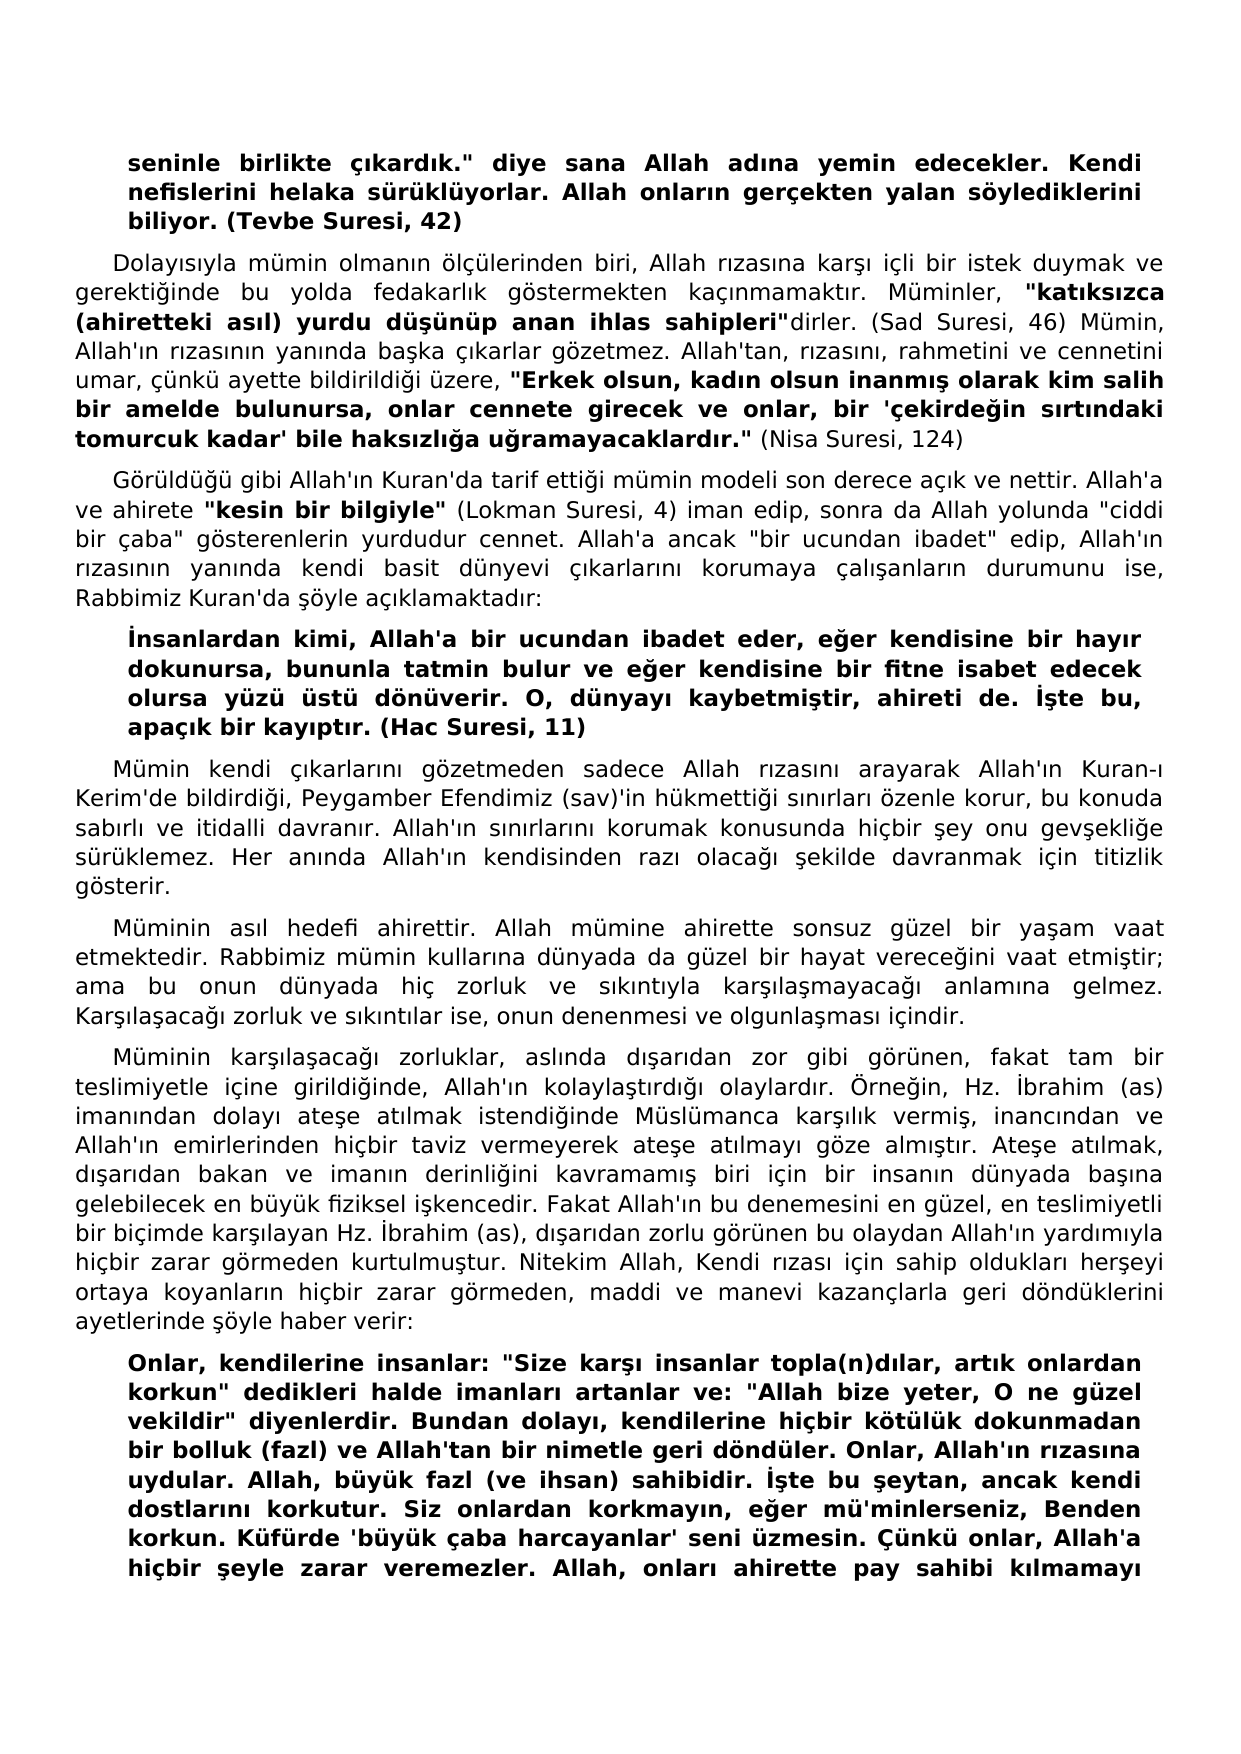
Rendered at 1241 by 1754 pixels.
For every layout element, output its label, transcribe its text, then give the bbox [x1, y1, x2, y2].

text Müminin asıl hedefi ahirettir. Allah mümine ahirette sonsuz güzel bir yaşam vaat etmektedir. Rabbimiz mümin kullarına dünyada da güzel bir hayat vereceğini vaat etmiştir; ama bu onun dünyada hiç zorluk ve sıkıntıyla karşılaşmayacağı anlamına gelmez. Karşılaşacağı zorluk ve sıkıntılar ise, onun denenmesi ve olgunlaşması içindir. [75, 915, 1165, 1029]
text Görüldüğü gibi Allah'ın Kuran'da tarif ettiği mümin modeli son derece açık ve nettir. Allah'a ve ahirete "kesin bir bilgiyle" (Lokman Suresi, 4) iman edip, sonra da Allah yolunda "ciddi bir çaba" gösterenlerin yurdudur cennet. Allah'a ancak "bir ucundan ibadet" edip, Allah'ın rızasının yanında kendi basit dünyevi çıkarlarını korumaya çalışanların durumunu ise, Rabbimiz Kuran'da şöyle açıklamaktadır: [75, 468, 1165, 611]
text seninle birlikte çıkardık." diye sana Allah adına yemin edecekler. Kendi nefislerini helaka sürüklüyorlar. Allah onların gerçekten yalan söylediklerini biliyor. (Tevbe Suresi, 42) [127, 150, 1143, 235]
text Mümin kendi çıkarlarını gözetmeden sadece Allah rızasını arayarak Allah'ın Kuran-ı Kerim'de bildirdiği, Peygamber Efendimiz (sav)'in hükmettiği sınırları özenle korur, bu konuda sabırlı ve itidalli davranır. Allah'ın sınırlarını korumak konusunda hiçbir şey onu gevşekliğe sürüklemez. Her anında Allah'ın kendisinden razı olacağı şekilde davranmak için titizlik gösterir. [75, 756, 1165, 900]
text Onlar, kendilerine insanlar: "Size karşı insanlar topla(n)dılar, artık onlardan korkun" dedikleri halde imanları artanlar ve: "Allah bize yeter, O ne güzel vekildir" diyenlerdir. Bundan dolayı, kendilerine hiçbir kötülük dokunmadan bir bolluk (fazl) ve Allah'tan bir nimetle geri döndüler. Onlar, Allah'ın rızasına uydular. Allah, büyük fazl (ve ihsan) sahibidir. İşte bu şeytan, ancak kendi dostlarını korkutur. Siz onlardan korkmayın, eğer mü'minlerseniz, Benden korkun. Küfürde 'büyük çaba harcayanlar' seni üzmesin. Çünkü onlar, Allah'a hiçbir şeyle zarar veremezler. Allah, onları ahirette pay sahibi kılmamayı [127, 1350, 1143, 1581]
text Müminin karşılaşacağı zorluklar, aslında dışarıdan zor gibi görünen, fakat tam bir teslimiyetle içine girildiğinde, Allah'ın kolaylaştırdığı olaylardır. Örneğin, Hz. İbrahim (as) imanından dolayı ateşe atılmak istendiğinde Müslümanca karşılık vermiş, inancından ve Allah'ın emirlerinden hiçbir taviz vermeyerek ateşe atılmayı göze almıştır. Ateşe atılmak, dışarıdan bakan ve imanın derinliğini kavramamış biri için bir insanın dünyada başına gelebilecek en büyük fiziksel işkencedir. Fakat Allah'ın bu denemesini en güzel, en teslimiyetli bir biçimde karşılayan Hz. İbrahim (as), dışarıdan zorlu görünen bu olaydan Allah'ın yardımıyla hiçbir zarar görmeden kurtulmuştur. Nitekim Allah, Kendi rızası için sahip oldukları herşeyi ortaya koyanların hiçbir zarar görmeden, maddi ve manevi kazançlarla geri döndüklerini ayetlerinde şöyle haber verir: [75, 1044, 1165, 1335]
text İnsanlardan kimi, Allah'a bir ucundan ibadet eder, eğer kendisine bir hayır dokunursa, bununla tatmin bulur ve eğer kendisine bir fitne isabet edecek olursa yüzü üstü dönüverir. O, dünyayı kaybetmiştir, ahireti de. İşte bu, apaçık bir kayıptır. (Hac Suresi, 11) [127, 627, 1143, 741]
text Dolayısıyla mümin olmanın ölçülerinden biri, Allah rızasına karşı içli bir istek duymak ve gerektiğinde bu yolda fedakarlık göstermekten kaçınmamaktır. Müminler, "katıksızca (ahiretteki asıl) yurdu düşünüp anan ihlas sahipleri"dirler. (Sad Suresi, 46) Mümin, Allah'ın rızasının yanında başka çıkarlar gözetmez. Allah'tan, rızasını, rahmetini ve cennetini umar, çünkü ayette bildirildiği üzere, "Erkek olsun, kadın olsun inanmış olarak kim salih bir amelde bulunursa, onlar cennete girecek ve onlar, bir 'çekirdeğin sırtındaki tomurcuk kadar' bile haksızlığa uğramayacaklardır." (Nisa Suresi, 124) [75, 250, 1165, 453]
